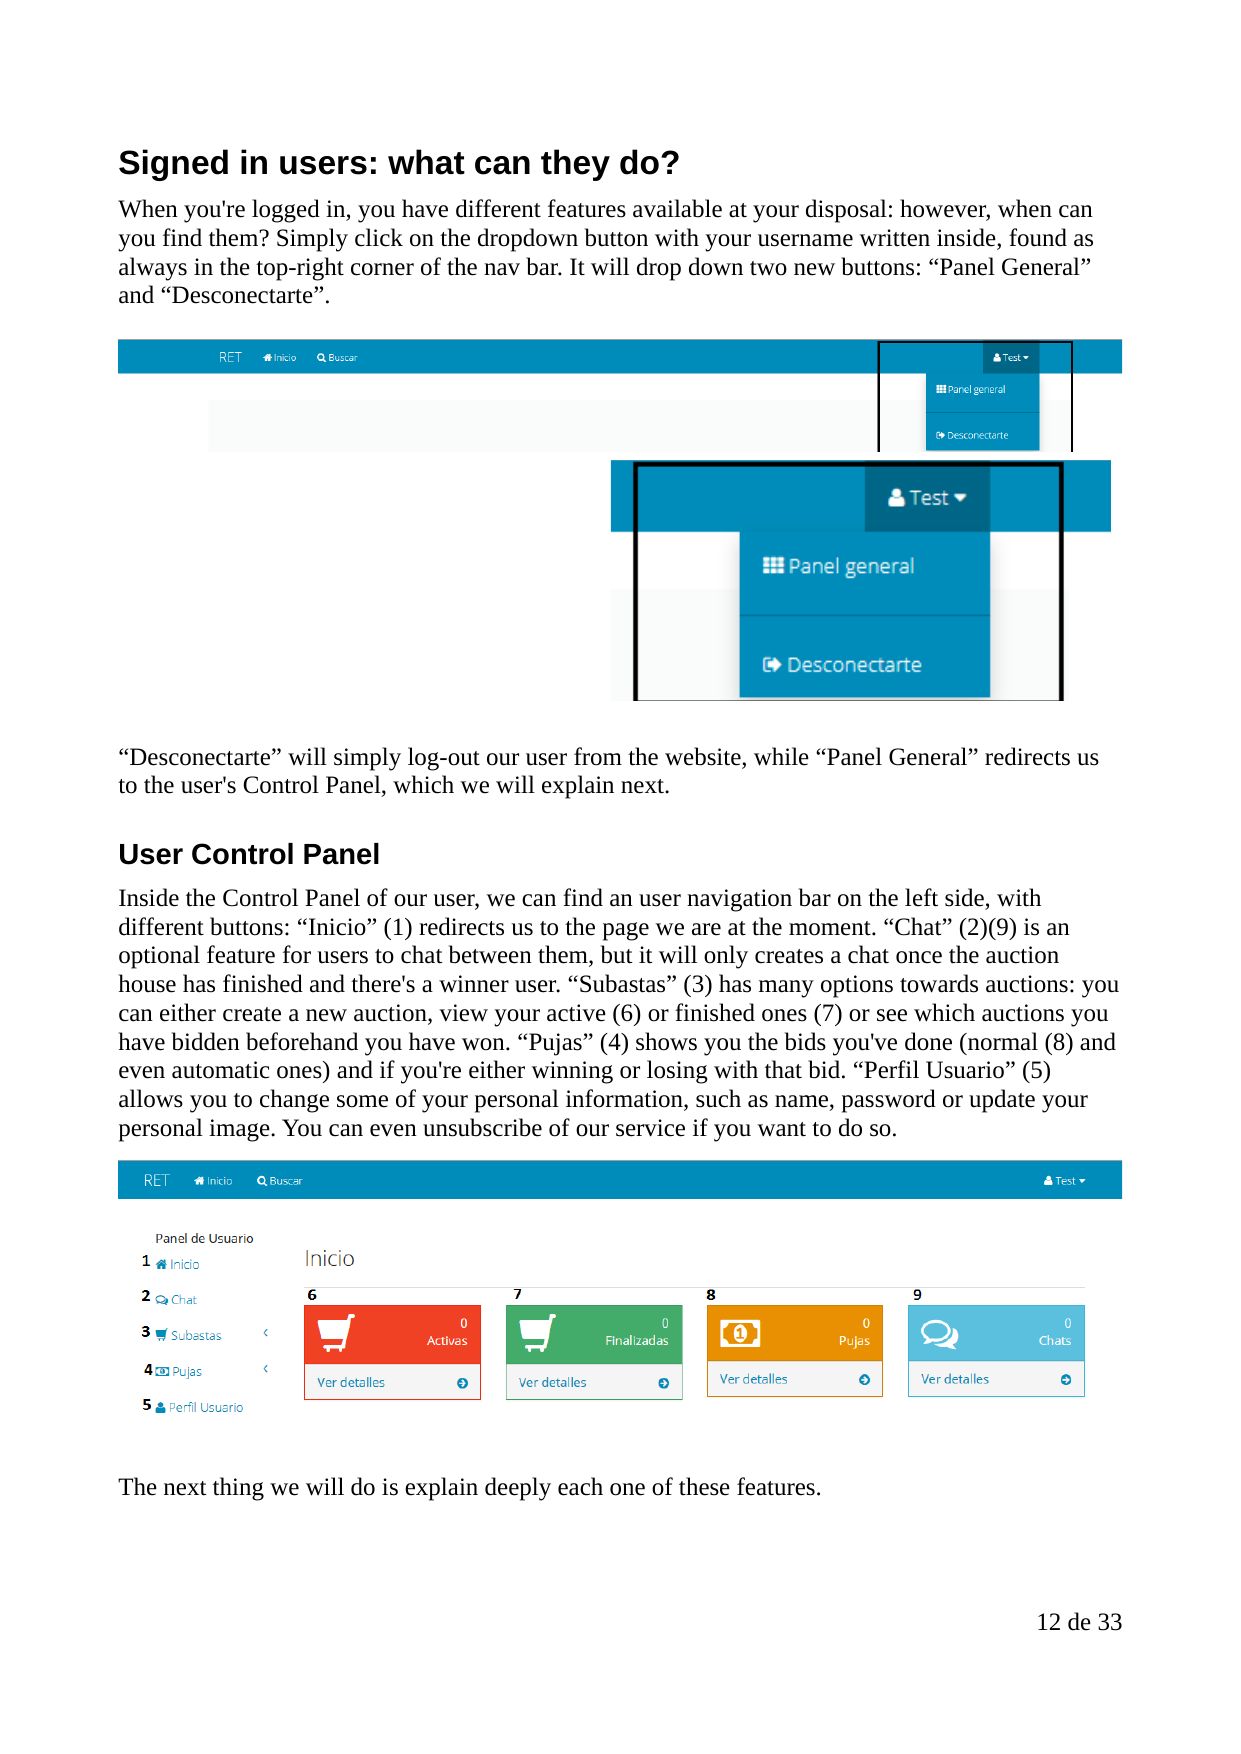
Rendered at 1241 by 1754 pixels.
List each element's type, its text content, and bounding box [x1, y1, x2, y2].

text The next thing we will do is explain deeply each one of these features. [118, 1472, 1122, 1501]
subtitle Signed in users: what can they do? [118, 143, 1122, 182]
text Inside the Control Panel of our user, we can find an user navigation bar on the left side, with different buttons: “Inicio” (1) redirects us to the page we are at the moment. “Chat” (2)(9) is an optional feature for users to chat between them, but it will only creates a chat once the auction house has finished and there's a winner user. “Subastas” (3) has many options towards auctions: you can either create a new auction, view your active (6) or finished ones (7) or see which auctions you have bidden beforehand you have won. “Pujas” (4) shows you the bids you've done (normal (8) and even automatic ones) and if you're either winning or losing with that bid. “Perfil Usuario” (5) allows you to change some of your personal information, such as name, password or update your personal image. You can even unsubscribe of our service if you want to do so. [118, 883, 1122, 1142]
text When you're logged in, you have different features available at your disposal: however, when can you find them? Simply click on the dropdown button with your username written inside, found as always in the top-right corner of the nav bar. It will drop down two new buttons: “Panel General” and “Desconectarte”. [118, 194, 1122, 309]
subtitle User Control Panel [118, 837, 1122, 870]
text “Desconectarte” will simply log-out our user from the website, while “Panel General” redirects us to the user's Control Panel, which we will explain next. [118, 742, 1122, 799]
